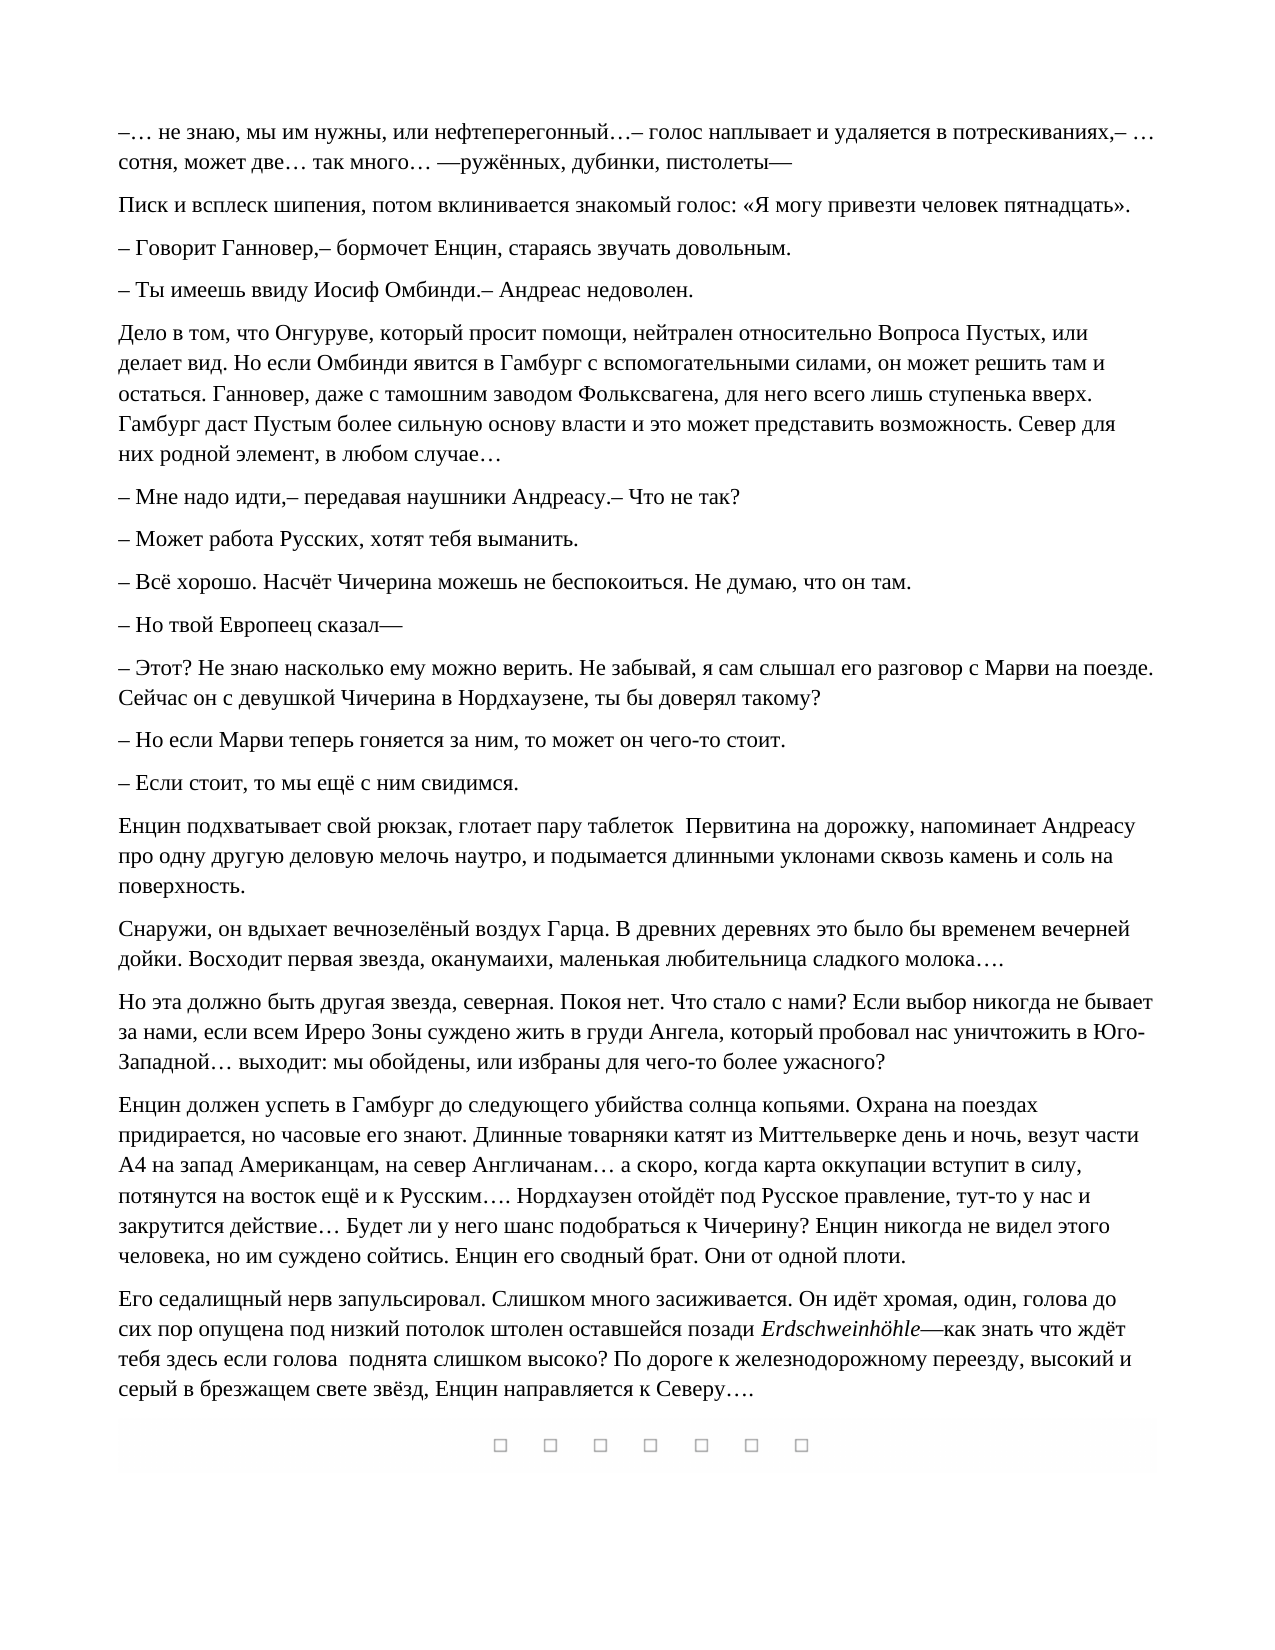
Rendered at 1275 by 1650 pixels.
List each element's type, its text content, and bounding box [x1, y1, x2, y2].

text – Мне надо идти,– передавая наушники Андреасу.– Что не так? [118, 483, 1157, 509]
text – Может работа Русских, хотят тебя выманить. [118, 525, 1157, 552]
text – Если стоит, то мы ещё с ним свидимся. [118, 769, 1157, 796]
text –… не знаю, мы им нужны, или нефтеперегонный…– голос наплывает и удаляется в потрескиваниях,– … сотня, может две… так много… —ружённых, дубинки, пистолеты— [118, 118, 1157, 175]
text Дело в том, что Онгуруве, который просит помощи, нейтрален относительно Вопроса Пустых, или делает вид. Но если Омбинди явится в Гамбург с вспомогательными силами, он может решить там и остаться. Ганновер, даже с тамошним заводом Фольксвагена, для него всего лишь ступенька вверх. Гамбург даст Пустым более сильную основу власти и это может представить возможность. Север для них родной элемент, в любом случае… [118, 319, 1157, 466]
picture [118, 1418, 1157, 1473]
text – Этот? Не знаю насколько ему можно верить. Не забывай, я сам слышал его разговор с Марви на поезде. Сейчас он с девушкой Чичерина в Нордхаузене, ты бы доверял такому? [118, 653, 1157, 710]
text Снаружи, он вдыхает вечнозелёный воздух Гарца. В древних деревнях это было бы временем вечерней дойки. Восходит первая звезда, оканумаихи, маленькая любительница сладкого молока…. [118, 915, 1157, 972]
text Его седалищный нерв запульсировал. Слишком много засиживается. Он идёт хромая, один, голова до сих пор опущена под низкий потолок штолен оставшейся позади Erdschweinhöhle—как знать что ждёт тебя здесь если голова поднята слишком высоко? По дороге к железнодорожному переезду, высокий и серый в брезжащем свете звёзд, Енцин направляется к Северу…. [118, 1285, 1157, 1402]
text – Но если Марви теперь гоняется за ним, то может он чего-то стоит. [118, 726, 1157, 753]
text – Говорит Ганновер,– бормочет Енцин, стараясь звучать довольным. [118, 234, 1157, 260]
text Енцин должен успеть в Гамбург до следующего убийства солнца копьями. Охрана на поездах придирается, но часовые его знают. Длинные товарняки катят из Миттельверке день и ночь, везут части А4 на запад Американцам, на север Англичанам… а скоро, когда карта оккупации вступит в силу, потянутся на восток ещё и к Русским…. Нордхаузен отойдёт под Русское правление, тут-то у нас и закрутится действие… Будет ли у него шанс подобраться к Чичерину? Енцин никогда не видел этого человека, но им суждено сойтись. Енцин его сводный брат. Они от одной плоти. [118, 1091, 1157, 1268]
text – Всё хорошо. Насчёт Чичерина можешь не беспокоиться. Не думаю, что он там. [118, 568, 1157, 594]
text – Но твой Европеец сказал— [118, 611, 1157, 637]
text – Ты имеешь ввиду Иосиф Омбинди.– Андреас недоволен. [118, 276, 1157, 303]
text Писк и всплеск шипения, потом вклинивается знакомый голос: «Я могу привезти человек пятнадцать». [118, 191, 1157, 217]
text Енцин подхватывает свой рюкзак, глотает пару таблеток Первитина на дорожку, напоминает Андреасу про одну другую деловую мелочь наутро, и подымается длинными уклонами сквозь камень и соль на поверхность. [118, 812, 1157, 899]
text Но эта должно быть другая звезда, северная. Покоя нет. Что стало с нами? Если выбор никогда не бывает за нами, если всем Иреро Зоны суждено жить в груди Ангела, который пробовал нас уничтожить в Юго-Западной… выходит: мы обойдены, или избраны для чего-то более ужасного? [118, 988, 1157, 1075]
